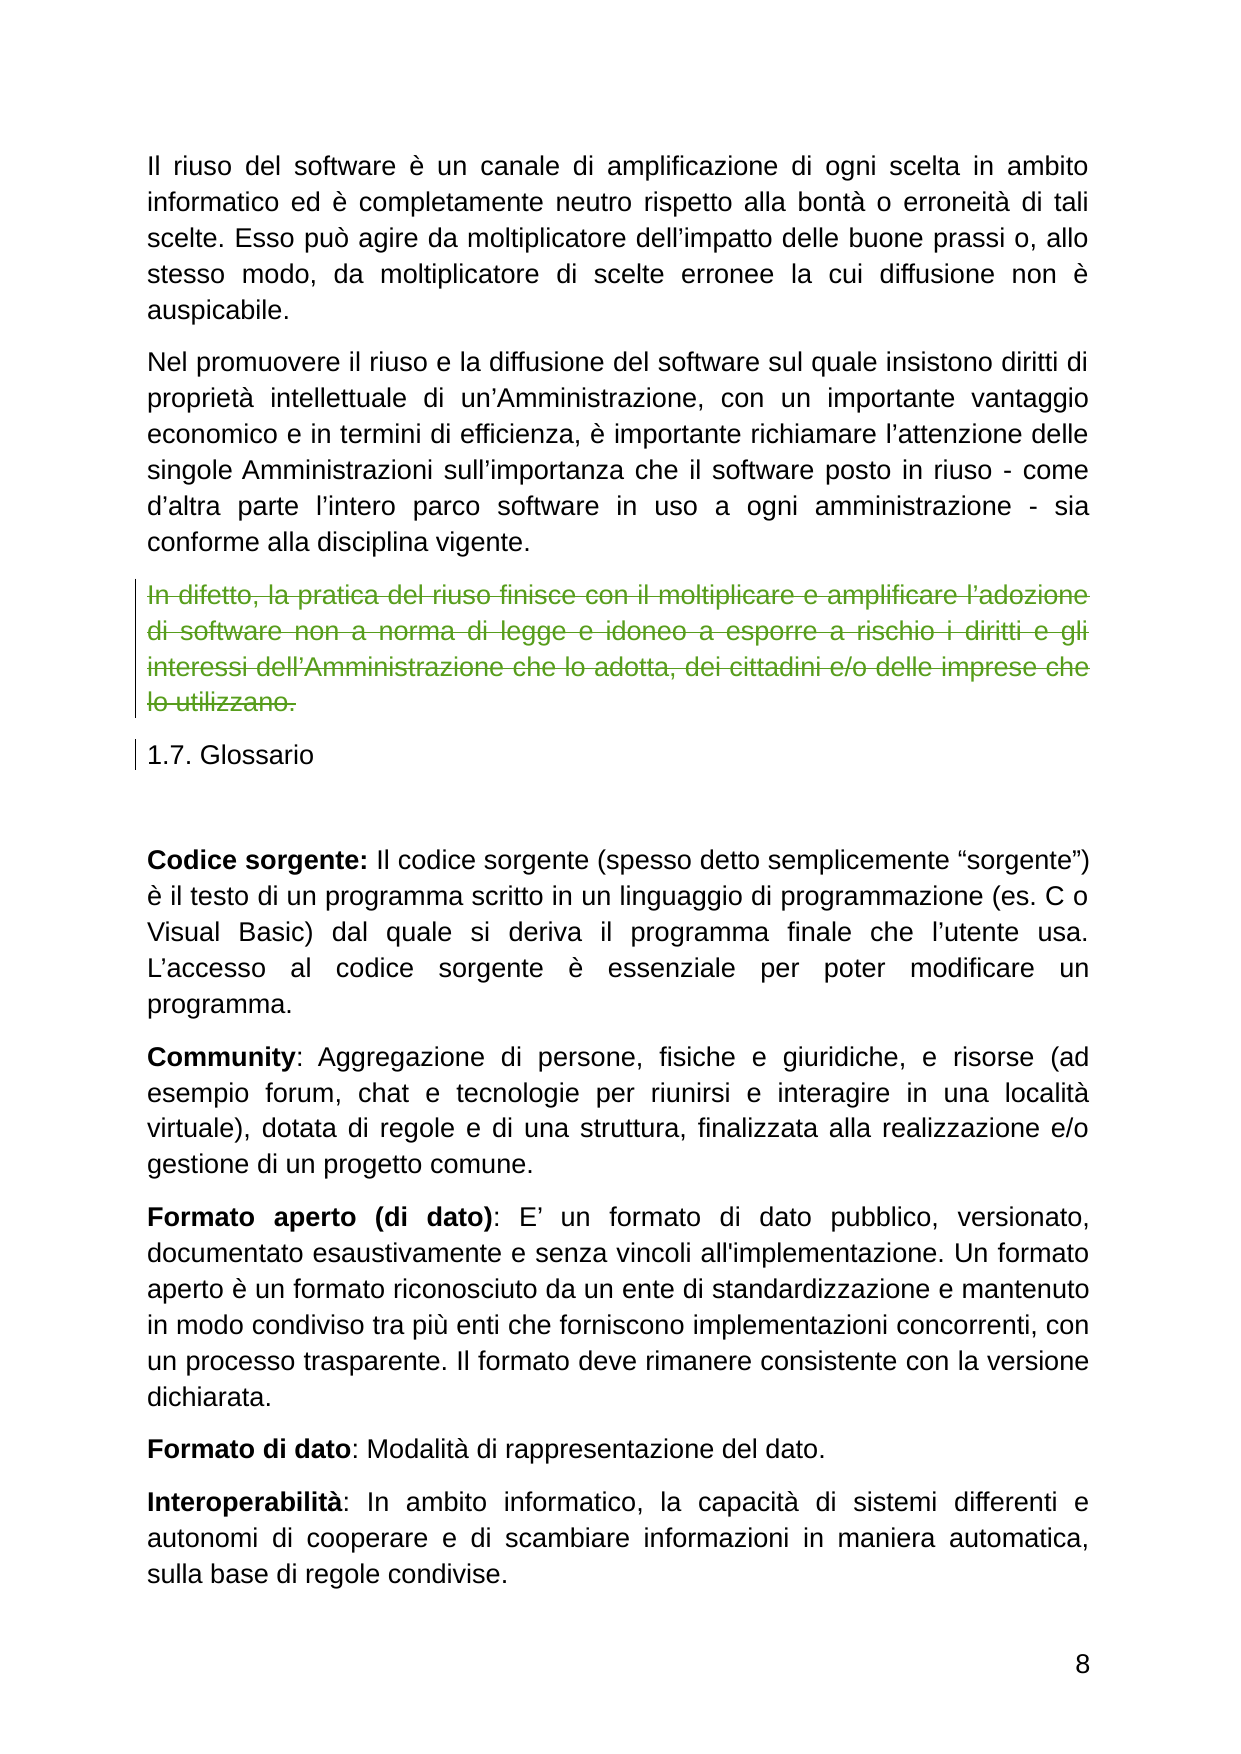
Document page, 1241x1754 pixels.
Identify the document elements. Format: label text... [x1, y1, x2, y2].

text Il riuso del software è un canale di amplificazione di ogni scelta in ambito informatico ed è completamente neutro rispetto alla bontà o erroneità di tali scelte. Esso può agire da moltiplicatore dell’impatto delle buone prassi o, allo stesso modo, da moltiplicatore di scelte erronee la cui diffusione non è auspicabile. [147, 150, 1090, 325]
text Formato aperto (di dato): E’ un formato di dato pubblico, versionato, documentato esaustivamente e senza vincoli all'implementazione. Un formato aperto è un formato riconosciuto da un ente di standardizzazione e mantenuto in modo condiviso tra più enti che forniscono implementazioni concorrenti, con un processo trasparente. Il formato deve rimanere consistente con la versione dichiarata. [147, 1201, 1090, 1412]
text Interoperabilità: In ambito informatico, la capacità di sistemi differenti e autonomi di cooperare e di scambiare informazioni in maniera automatica, sulla base di regole condivise. [147, 1486, 1090, 1589]
text 1.7. Glossario [147, 597, 1090, 668]
text Formato di dato: Modalità di rappresentazione del dato. [147, 1433, 1090, 1464]
text Codice sorgente: Il codice sorgente (spesso detto semplicemente “sorgente”) è il testo di un programma scritto in un linguaggio di programmazione (es. C o Visual Basic) dal quale si deriva il programma finale che l’utente usa. L’accesso al codice sorgente è essenziale per poter modificare un programma. [147, 844, 1090, 1019]
text Nel promuovere il riuso e la diffusione del software sul quale insistono diritti di proprietà intellettuale di un’Amministrazione, con un importante vantaggio economico e in termini di efficienza, è importante richiamare l’attenzione delle singole Amministrazioni sull’importanza che il software posto in riuso - come d’altra parte l’intero parco software in uso a ogni amministrazione - sia conforme alla disciplina vigente. [147, 346, 1090, 557]
text 1.7. Glossario [147, 579, 1090, 596]
text 1.7. Glossario [147, 669, 1090, 718]
text Community: Aggregazione di persone, fisiche e giuridiche, e risorse (ad esempio forum, chat e tecnologie per riunirsi e interagire in una località virtuale), dotata di regole e di una struttura, finalizzata alla realizzazione e/o gestione di un progetto comune. [147, 1041, 1090, 1180]
